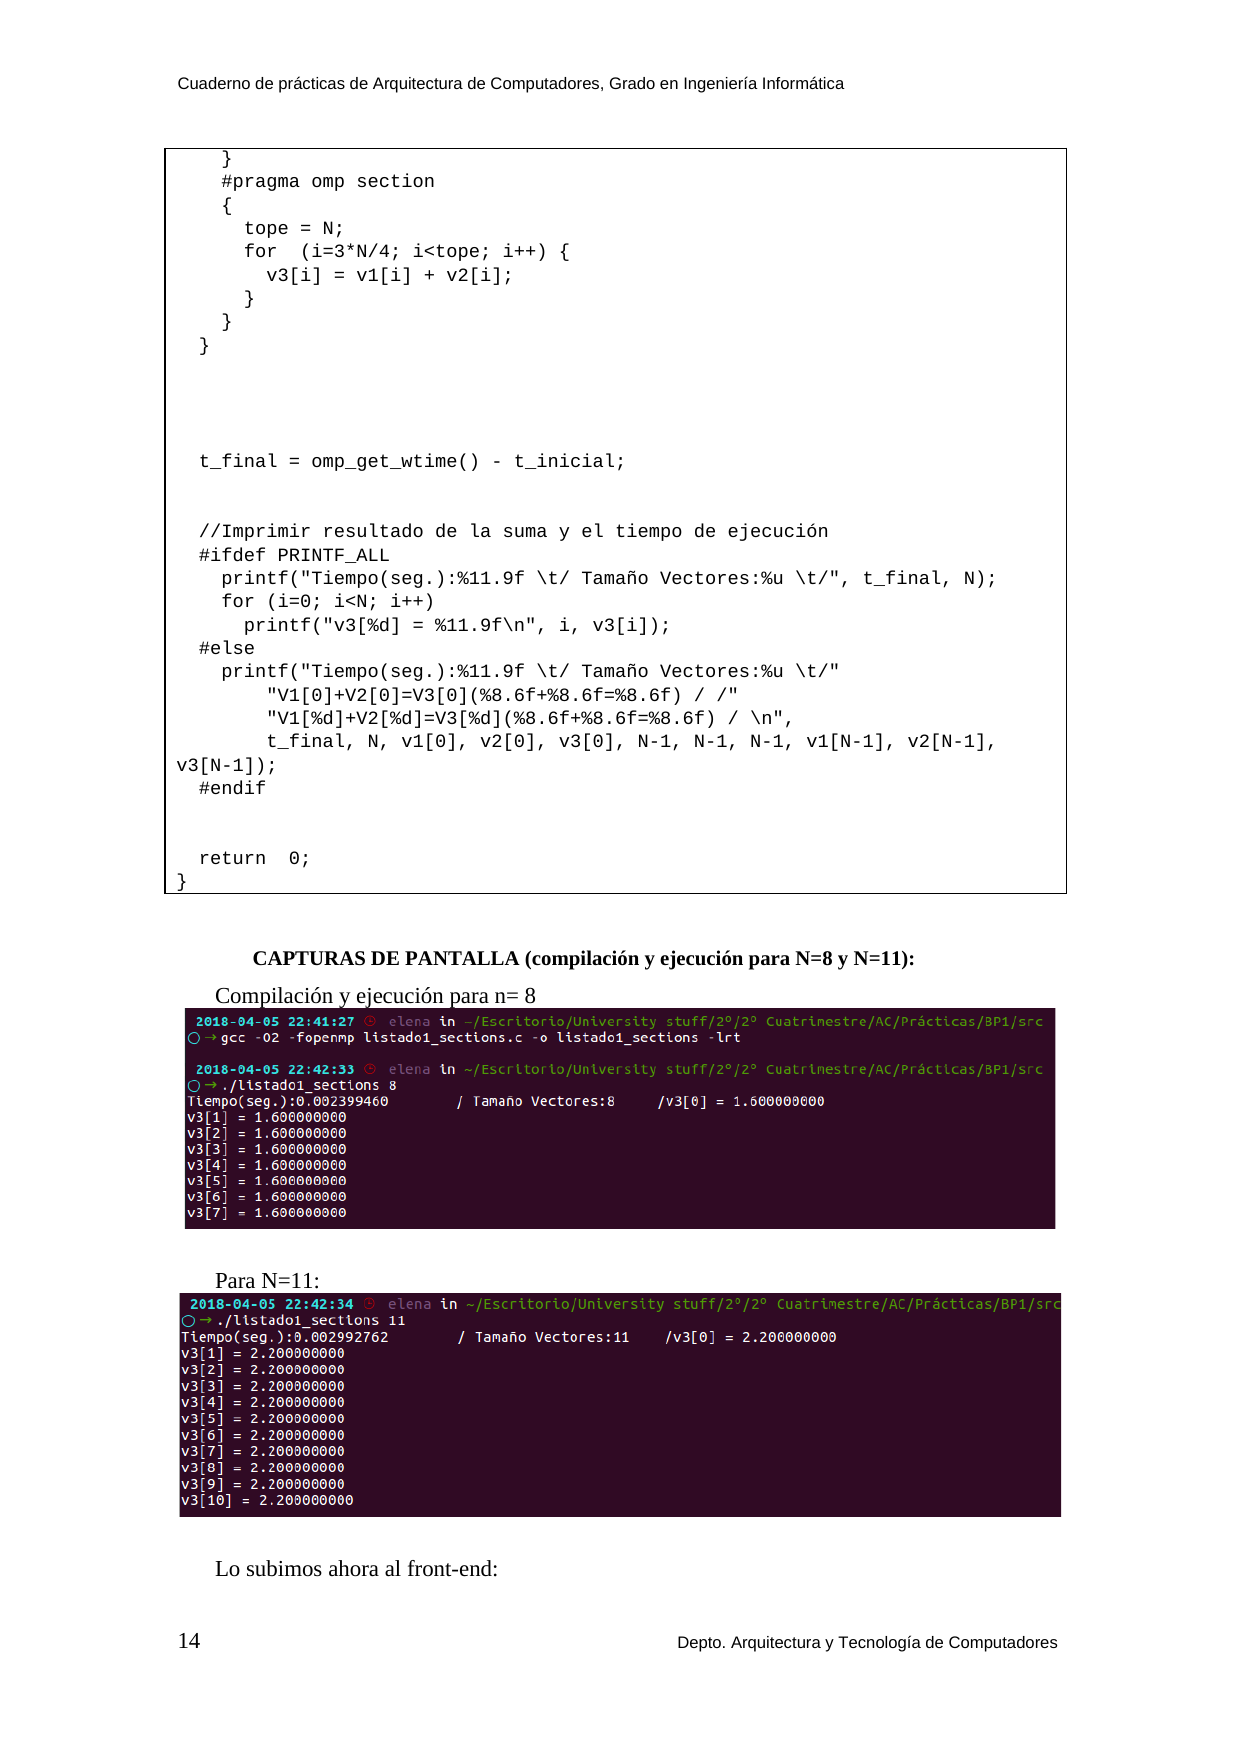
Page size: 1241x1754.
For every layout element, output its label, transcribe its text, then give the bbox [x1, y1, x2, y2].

picture [184, 1008, 1056, 1229]
text Lo subimos ahora al front-end: [215, 1556, 1063, 1582]
table_header } #pragma omp section { tope = N; for (i=3*N/4; i<tope; i++) { v3[i] = v1[i] + v2[i]; } } } t_final = omp_get_wtime() - t_inicial; //Imprimir resultado de la suma y el tiempo de ejecución #ifdef PRINTF_ALL printf("Tiempo(seg.):%11.9f \t/ Tamaño Vectores:%u \t/", t_final, N); for (i=0; i<N; i++) printf("v3[%d] = %11.9f\n", i, v3[i]); #else printf("Tiempo(seg.):%11.9f \t/ Tamaño Vectores:%u \t/" "V1[0]+V2[0]=V3[0](%8.6f+%8.6f=%8.6f) / /" "V1[%d]+V2[%d]=V3[%d](%8.6f+%8.6f=%8.6f) / \n", t_final, N, v1[0], v2[0], v3[0], N-1, N-1, N-1, v1[N-1], v2[N-1], v3[N-1]); #endif return 0; } [166, 149, 1066, 893]
picture [179, 1293, 1062, 1517]
text Para N=11: [215, 1267, 1063, 1293]
text CAPTURAS DE PANTALLA (compilación y ejecución para N=8 y N=11): [252, 946, 1063, 970]
text Compilación y ejecución para n= 8 [215, 982, 1063, 1009]
